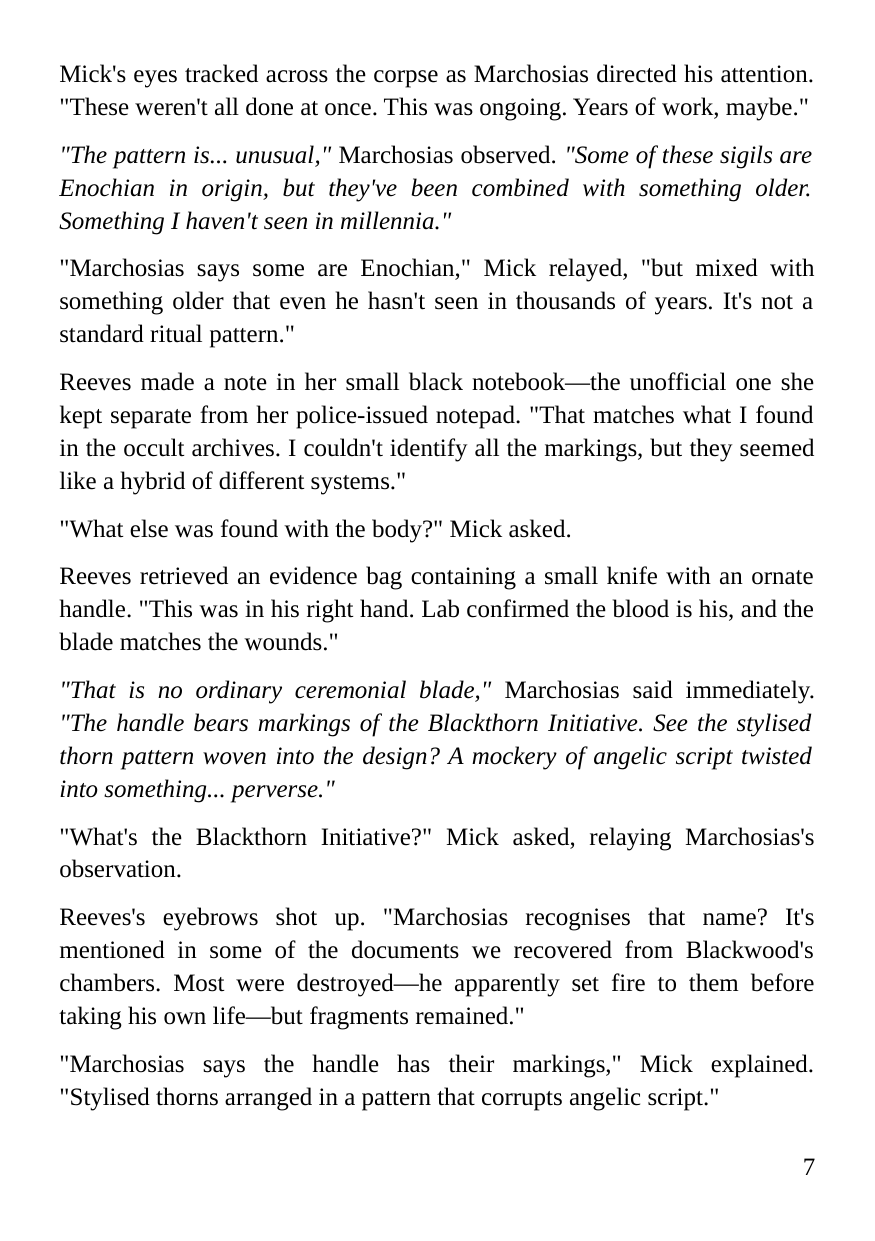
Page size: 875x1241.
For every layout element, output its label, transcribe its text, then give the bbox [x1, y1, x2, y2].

text "Marchosias says the handle has their markings," Mick explained. "Stylised thorns arranged in a pattern that corrupts angelic script." [59, 1049, 815, 1111]
text "The pattern is... unusual," Marchosias observed. "Some of these sigils are Enochian in origin, but they've been combined with something older. Something I haven't seen in millennia." [59, 140, 815, 234]
text "That is no ordinary ceremonial blade," Marchosias said immediately. "The handle bears markings of the Blackthorn Initiative. See the stylised thorn pattern woven into the design? A mockery of angelic script twisted into something... perverse." [59, 675, 815, 803]
text "Marchosias says some are Enochian," Mick relayed, "but mixed with something older that even he hasn't seen in thousands of years. It's not a standard ritual pattern." [59, 253, 815, 348]
text Reeves retrieved an evidence bag containing a small knife with an ornate handle. "This was in his right hand. Lab confirmed the blood is his, and the blade matches the wounds." [59, 561, 815, 656]
text "What else was found with the body?" Mick asked. [59, 514, 815, 542]
text "What's the Blackthorn Initiative?" Mick asked, relaying Marchosias's observation. [59, 822, 815, 883]
text Mick's eyes tracked across the corpse as Marchosias directed his attention. "These weren't all done at once. This was ongoing. Years of work, maybe." [59, 59, 815, 121]
text Reeves's eyebrows shot up. "Marchosias recognises that name? It's mentioned in some of the documents we recovered from Blackwood's chambers. Most were destroyed—he apparently set fire to them before taking his own life—but fragments remained." [59, 902, 815, 1030]
text Reeves made a note in her small black notebook—the unofficial one she kept separate from her police-issued notepad. "That matches what I found in the occult archives. I couldn't identify all the markings, but they seemed like a hybrid of different systems." [59, 367, 815, 495]
